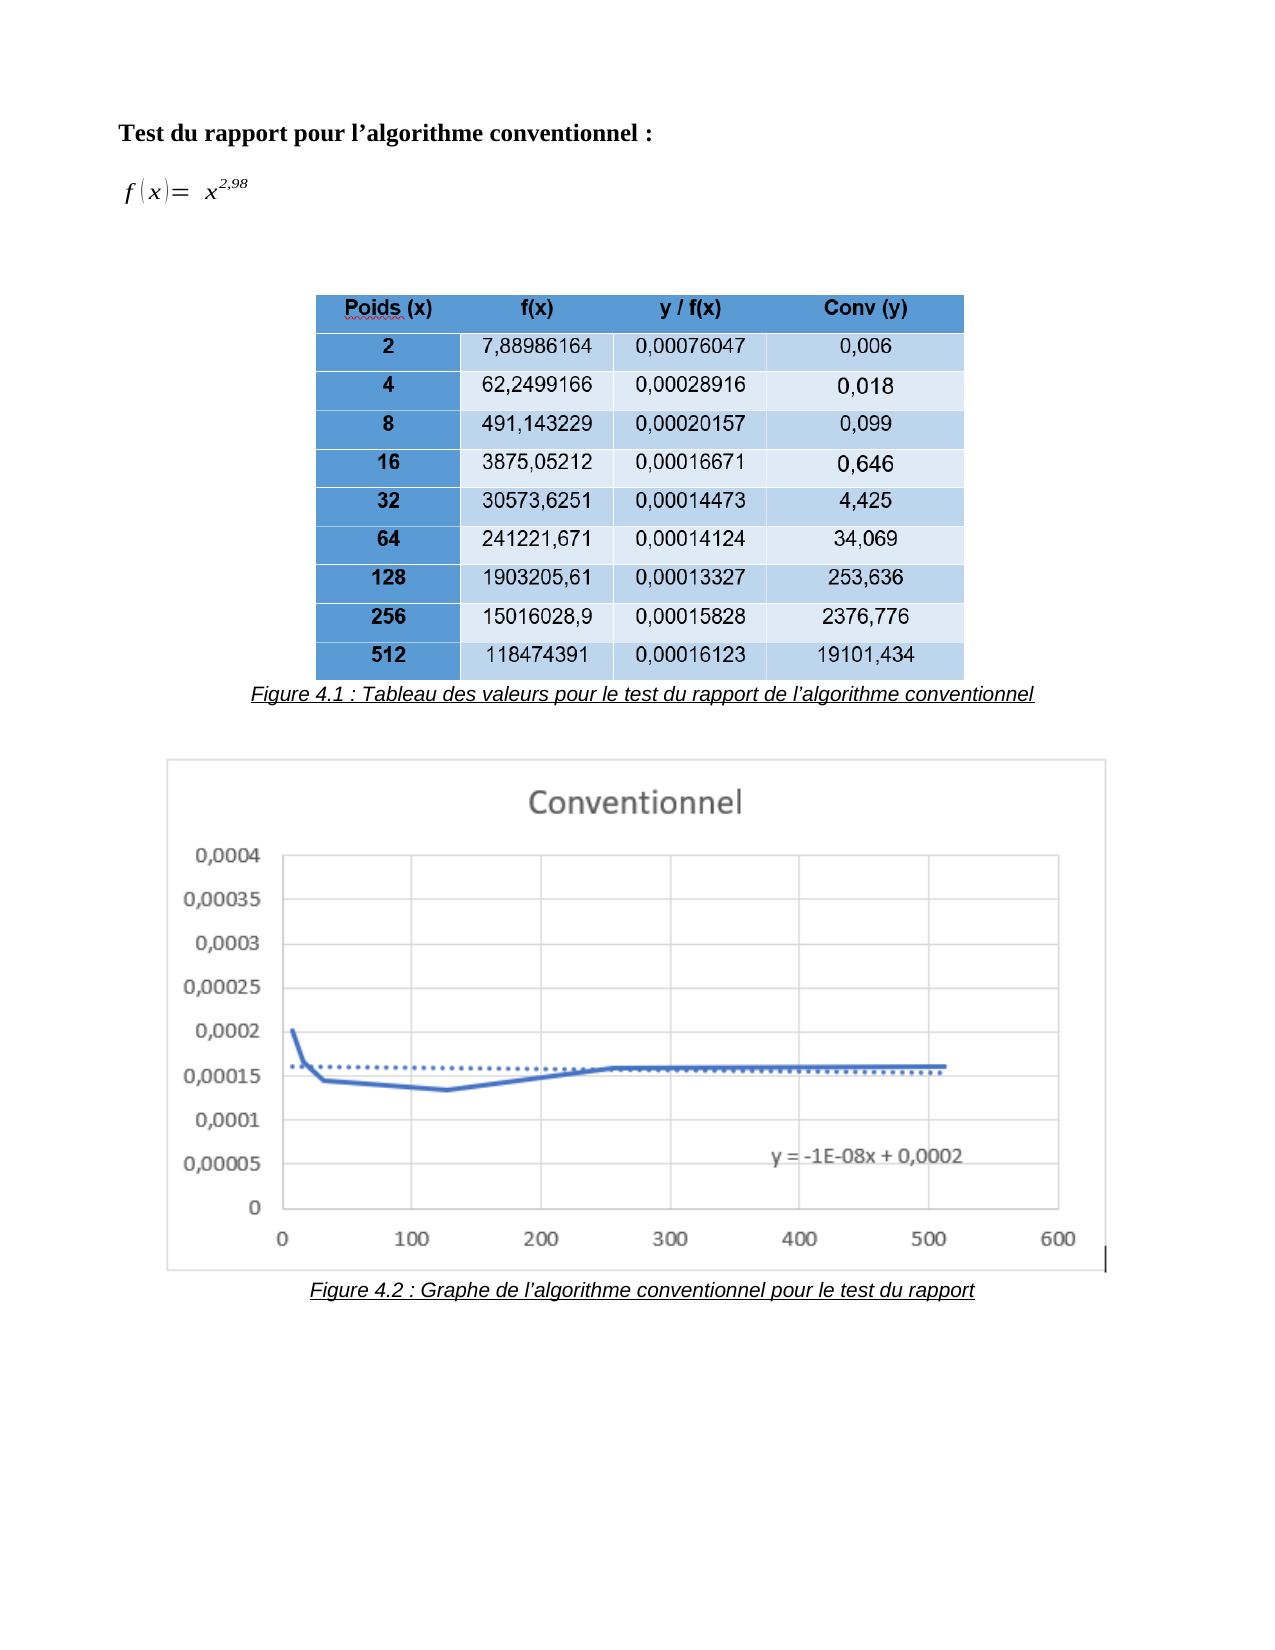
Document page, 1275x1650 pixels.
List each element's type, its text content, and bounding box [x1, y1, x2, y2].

text Figure 4.1 : Tableau des valeurs pour le test du rapport de l’algorithme conventionnel [130, 681, 1157, 705]
picture [315, 291, 972, 682]
picture [159, 753, 1116, 1279]
text Test du rapport pour l’algorithme conventionnel : [118, 118, 1157, 147]
text Figure 4.2 : Graphe de l’algorithme conventionnel pour le test du rapport [130, 1278, 1157, 1302]
